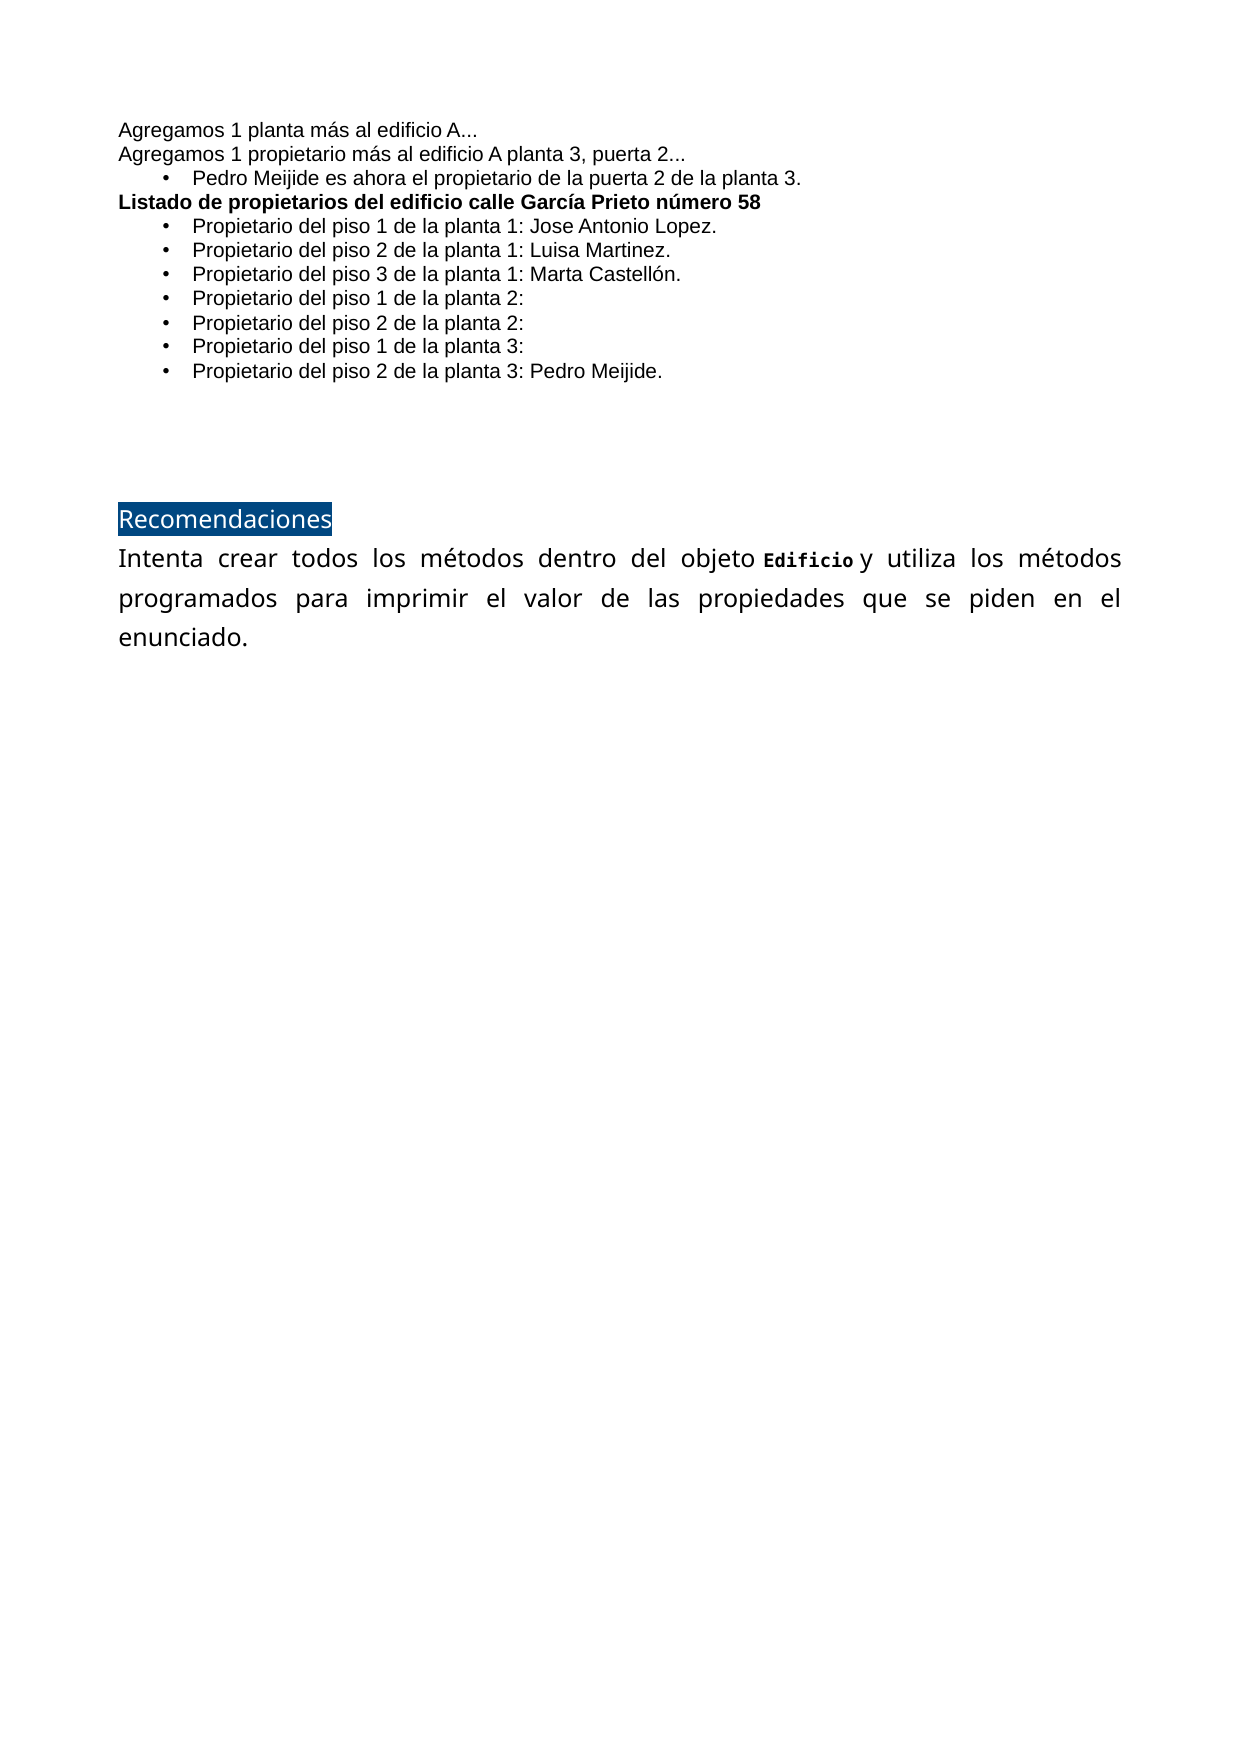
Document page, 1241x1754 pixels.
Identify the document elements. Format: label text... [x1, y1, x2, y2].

text Intenta crear todos los métodos dentro del objeto Edificio y utiliza los métodos programados para imprimir el valor de las propiedades que se piden en el enunciado. [118, 541, 1122, 653]
text Agregamos 1 planta más al edificio A... [118, 118, 1122, 142]
list Propietario del piso 2 de la planta 2: [162, 310, 1122, 334]
text Recomendaciones [118, 502, 1122, 536]
list Propietario del piso 1 de la planta 1: Jose Antonio Lopez. [162, 214, 1122, 238]
list Propietario del piso 3 de la planta 1: Marta Castellón. [162, 262, 1122, 286]
list Propietario del piso 2 de la planta 3: Pedro Meijide. [162, 358, 1122, 382]
list Propietario del piso 2 de la planta 1: Luisa Martinez. [162, 238, 1122, 262]
text Agregamos 1 propietario más al edificio A planta 3, puerta 2... [118, 142, 1122, 166]
list Pedro Meijide es ahora el propietario de la puerta 2 de la planta 3. [162, 166, 1122, 190]
list Propietario del piso 1 de la planta 2: [162, 286, 1122, 310]
text Listado de propietarios del edificio calle García Prieto número 58 [118, 190, 1122, 214]
list Propietario del piso 1 de la planta 3: [162, 334, 1122, 358]
